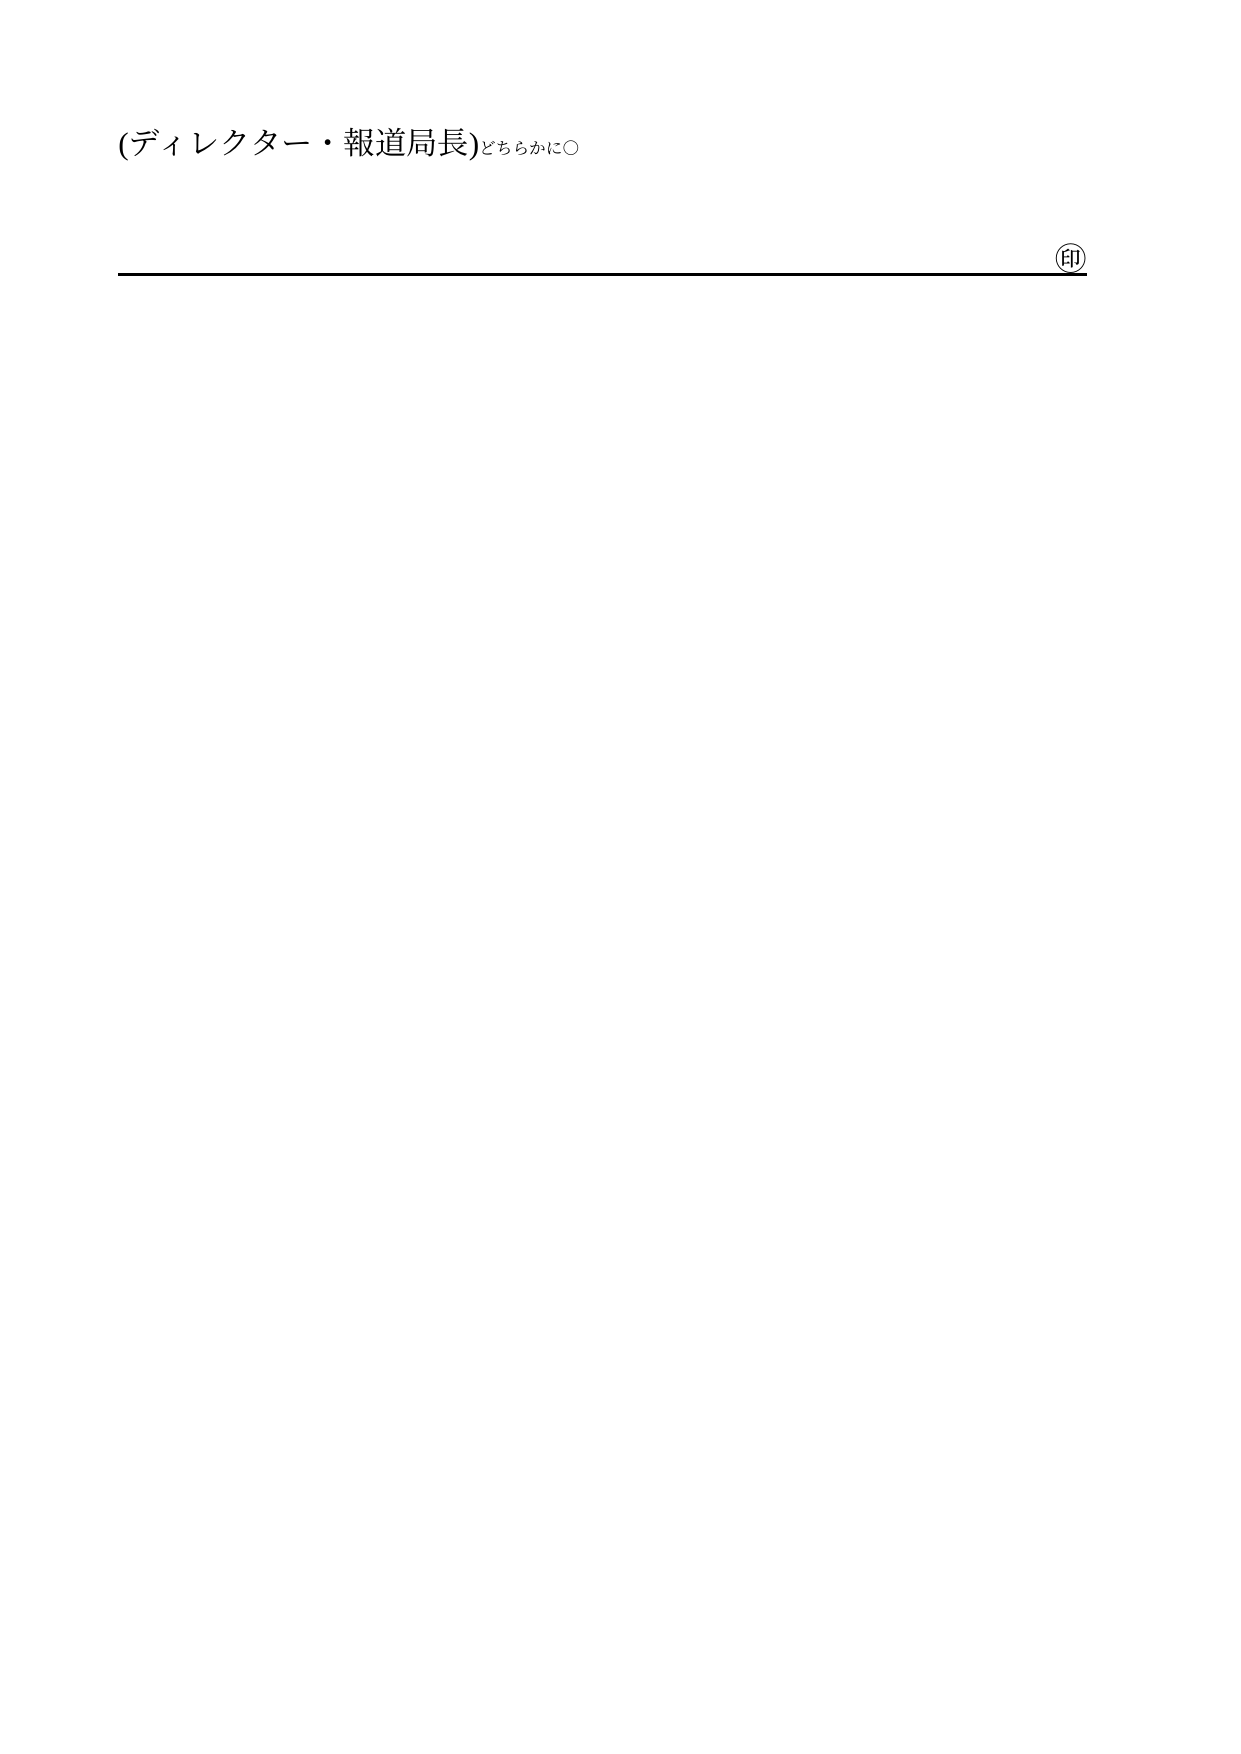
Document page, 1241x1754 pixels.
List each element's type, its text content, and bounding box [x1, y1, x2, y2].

text ㊞ [118, 235, 1122, 280]
text (ディレクター・報道局長)どちらかに○ [118, 118, 1122, 163]
